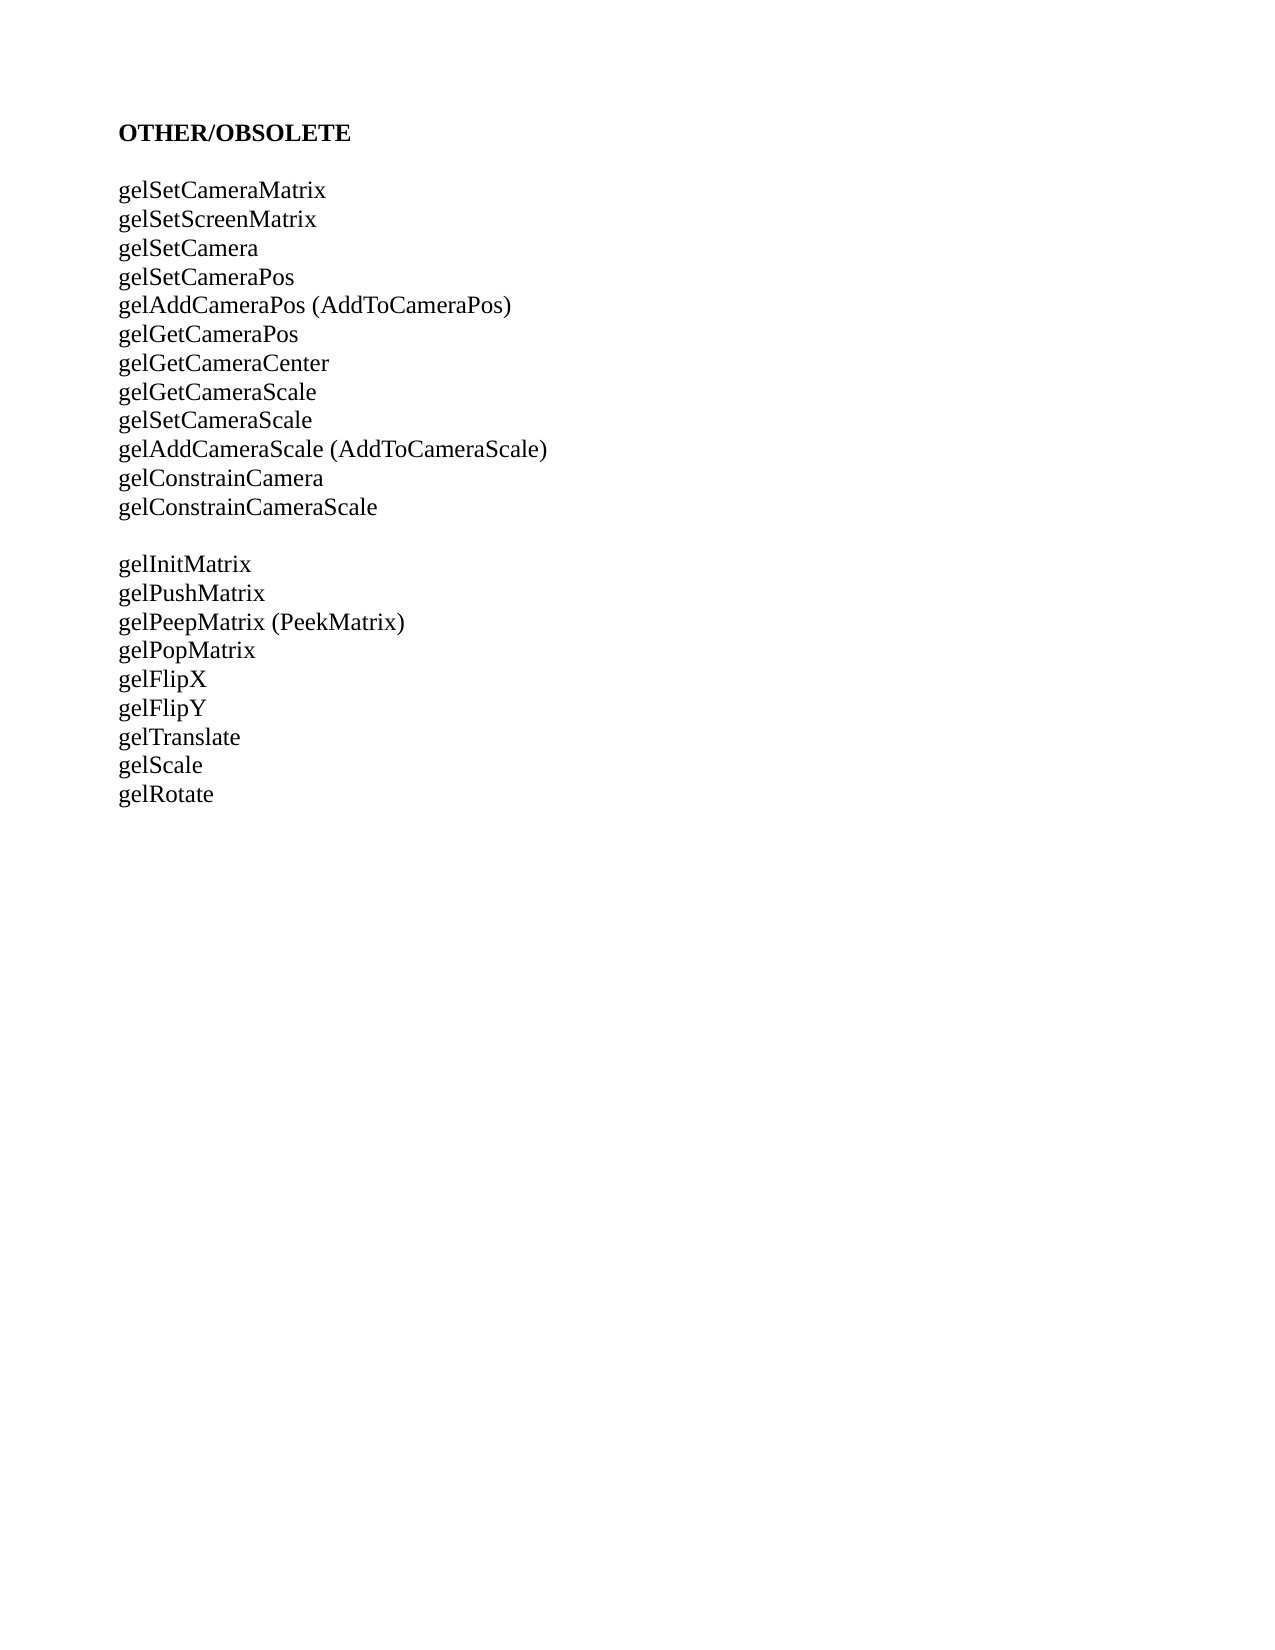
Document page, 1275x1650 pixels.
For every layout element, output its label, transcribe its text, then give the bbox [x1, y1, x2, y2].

text gelFlipX [118, 664, 1157, 693]
text gelSetCamera [118, 233, 1157, 262]
text gelSetCameraPos [118, 262, 1157, 291]
text gelSetCameraMatrix [118, 176, 1157, 204]
text gelGetCameraCenter [118, 348, 1157, 377]
text gelRotate [118, 779, 1157, 808]
text gelPushMatrix [118, 578, 1157, 607]
text gelGetCameraScale [118, 377, 1157, 406]
text gelSetCameraScale [118, 406, 1157, 434]
text gelTranslate [118, 722, 1157, 751]
text gelGetCameraPos [118, 319, 1157, 348]
text gelInitMatrix [118, 549, 1157, 578]
text gelConstrainCameraScale [118, 492, 1157, 521]
text gelSetScreenMatrix [118, 204, 1157, 233]
text gelPeepMatrix (PeekMatrix) [118, 607, 1157, 636]
text gelConstrainCamera [118, 463, 1157, 492]
text gelAddCameraScale (AddToCameraScale) [118, 434, 1157, 463]
text gelFlipY [118, 693, 1157, 722]
text OTHER/OBSOLETE [118, 118, 1157, 147]
text gelScale [118, 751, 1157, 779]
text gelAddCameraPos (AddToCameraPos) [118, 291, 1157, 319]
text gelPopMatrix [118, 636, 1157, 664]
